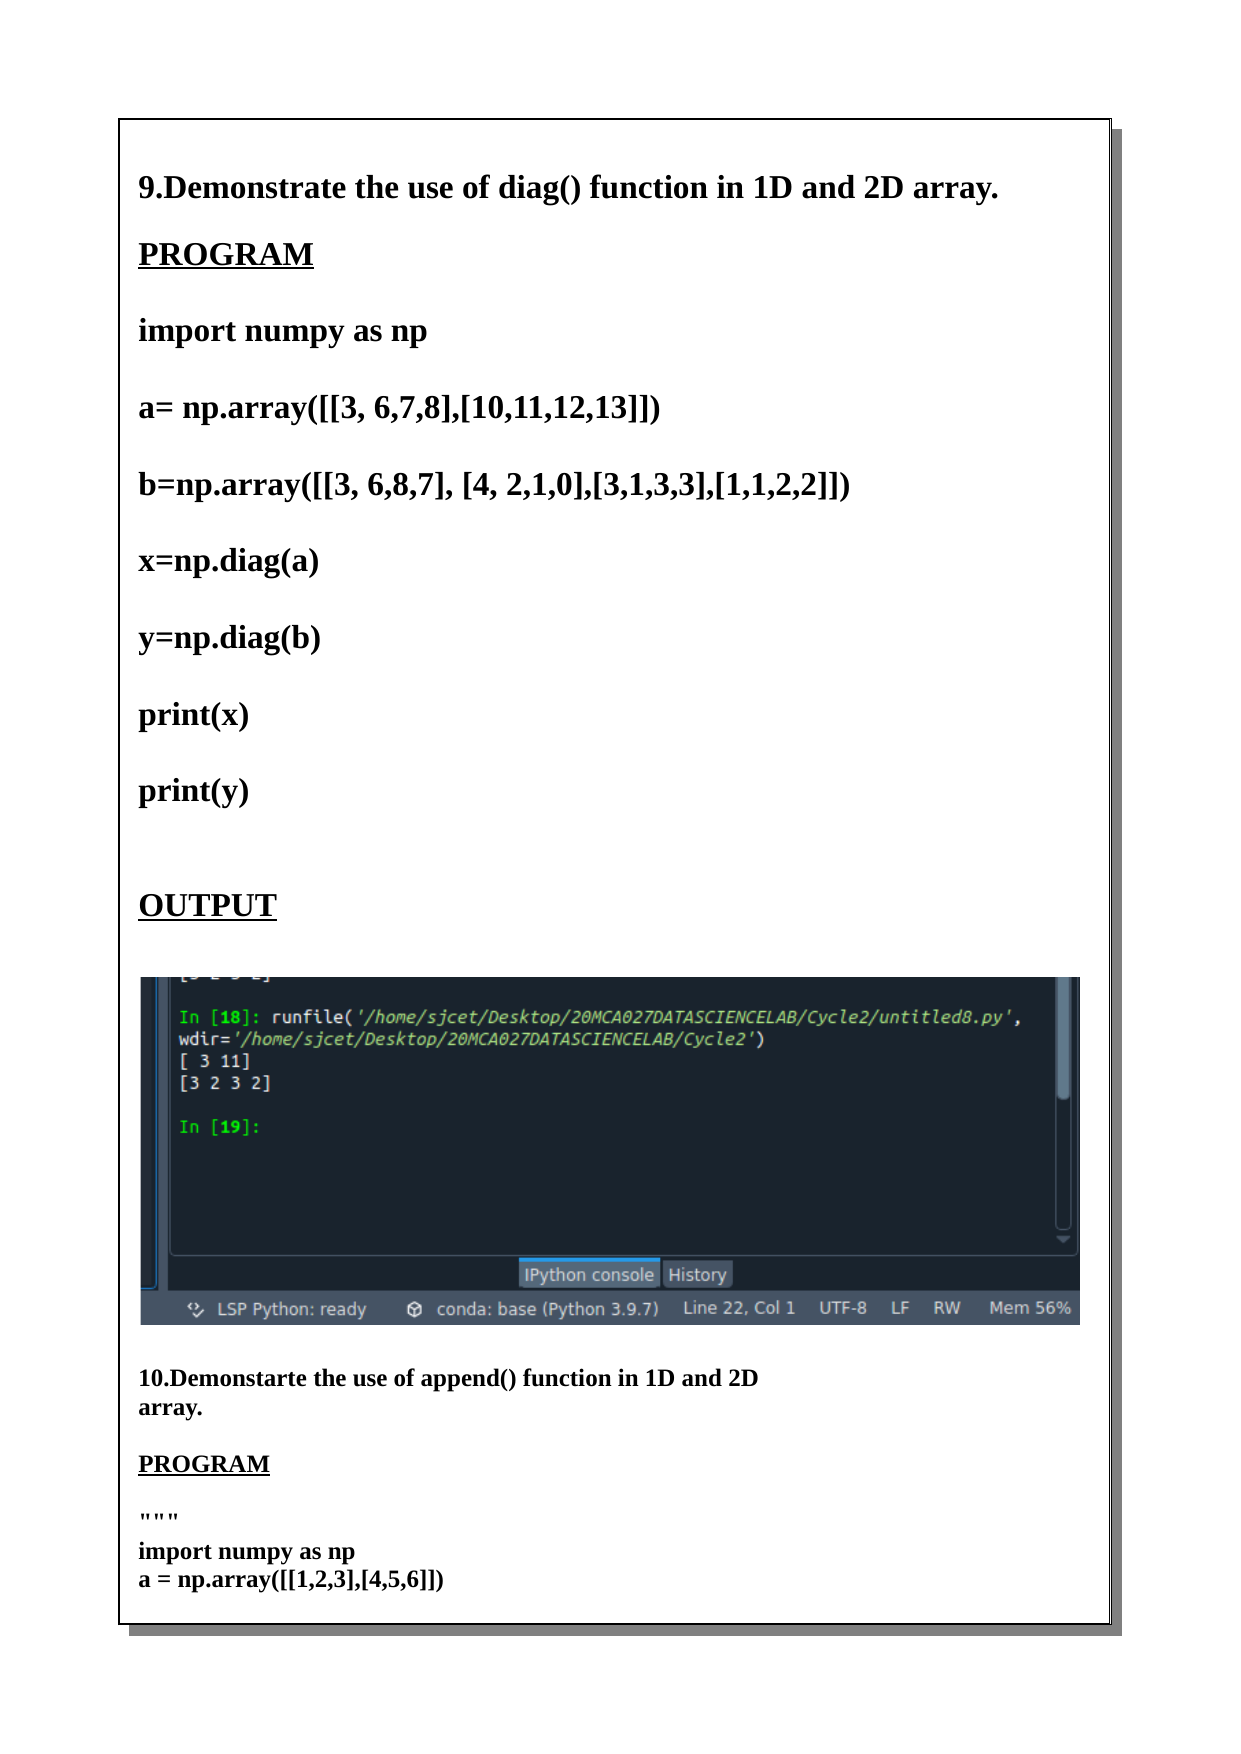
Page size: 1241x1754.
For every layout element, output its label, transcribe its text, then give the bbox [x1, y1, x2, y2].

text PROGRAM [138, 1449, 1091, 1478]
text PROGRAM [138, 234, 1091, 272]
text a = np.array([[1,2,3],[4,5,6]]) [138, 1564, 1091, 1593]
text print(x) [138, 694, 1091, 732]
text 9.Demonstrate the use of diag() function in 1D and 2D array. [138, 167, 1091, 205]
text b=np.array([[3, 6,8,7], [4, 2,1,0],[3,1,3,3],[1,1,2,2]]) [138, 464, 1091, 502]
text 10.Demonstarte the use of append() function in 1D and 2D [138, 1363, 1091, 1392]
text import numpy as np [138, 1536, 1091, 1564]
text y=np.diag(b) [138, 617, 1091, 656]
text """ [138, 1507, 1091, 1536]
text array. [138, 1392, 1091, 1421]
text x=np.diag(a) [138, 541, 1091, 579]
text a= np.array([[3, 6,7,8],[10,11,12,13]]) [138, 387, 1091, 426]
text import numpy as np [138, 311, 1091, 349]
text OUTPUT [138, 886, 1091, 924]
text print(y) [138, 771, 1091, 809]
